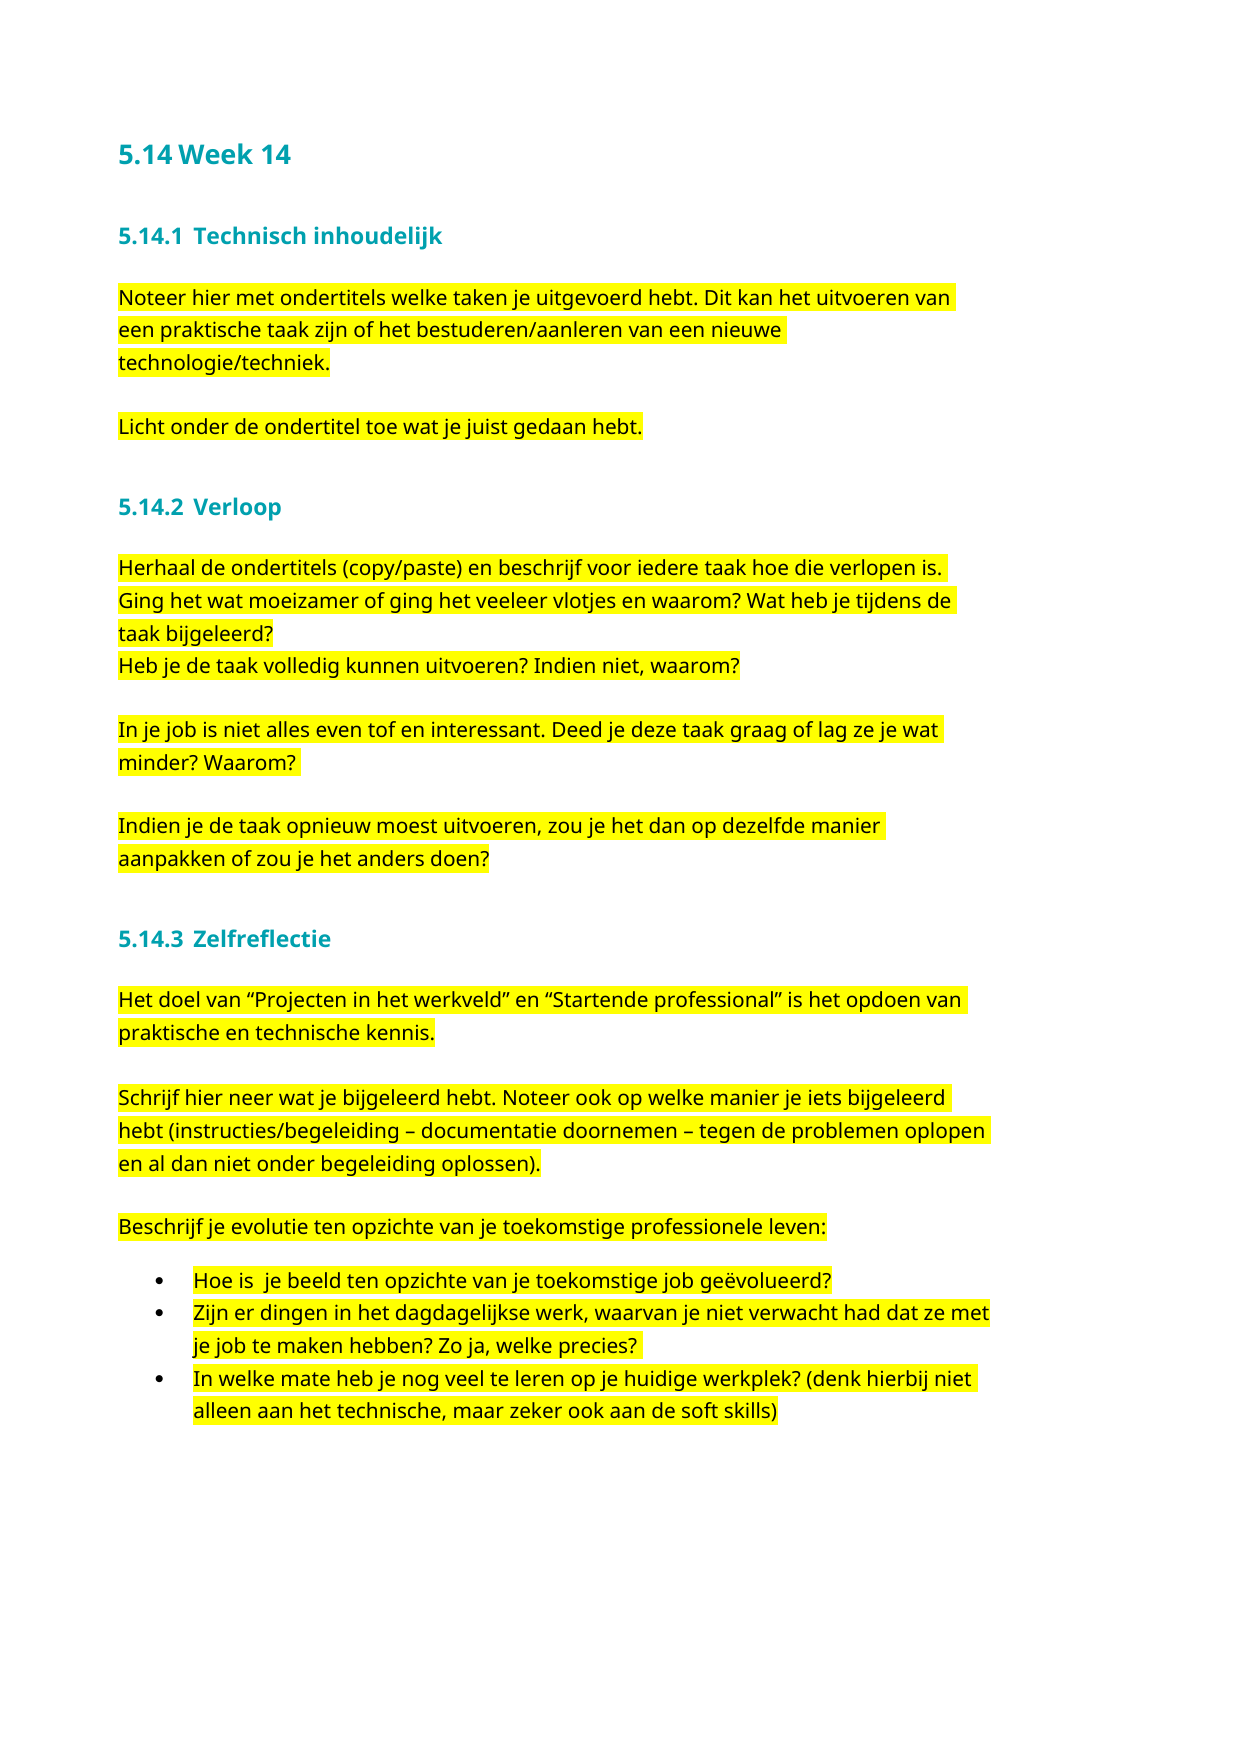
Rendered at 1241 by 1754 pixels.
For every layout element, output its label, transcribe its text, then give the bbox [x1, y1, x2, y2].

text Beschrijf je evolutie ten opzichte van je toekomstige professionele leven: [118, 1212, 992, 1241]
subtitle Zelfreflectie [118, 923, 992, 954]
list In welke mate heb je nog veel te leren op je huidige werkplek? (denk hierbij niet alleen aan het technische, maar zeker ook aan de soft skills) [156, 1364, 992, 1425]
text Indien je de taak opnieuw moest uitvoeren, zou je het dan op dezelfde manier aanpakken of zou je het anders doen? [118, 812, 992, 873]
subtitle Week 14 [118, 136, 992, 173]
text Licht onder de ondertitel toe wat je juist gedaan hebt. [118, 412, 992, 440]
subtitle Verloop [118, 490, 992, 522]
text Noteer hier met ondertitels welke taken je uitgevoerd hebt. Dit kan het uitvoeren van een praktische taak zijn of het bestuderen/aanleren van een nieuwe technologie/techniek. [118, 283, 992, 377]
text In je job is niet alles even tof en interessant. Deed je deze taak graag of lag ze je wat minder? Waarom? [118, 715, 992, 776]
list Hoe is je beeld ten opzichte van je toekomstige job geëvolueerd? [156, 1266, 992, 1294]
text Herhaal de ondertitels (copy/paste) en beschrijf voor iedere taak hoe die verlopen is. Ging het wat moeizamer of ging het veeleer vlotjes en waarom? Wat heb je tijdens de taak bijgeleerd? Heb je de taak volledig kunnen uitvoeren? Indien niet, waarom? [118, 553, 992, 680]
text Het doel van “Projecten in het werkveld” en “Startende professional” is het opdoen van praktische en technische kennis. Schrijf hier neer wat je bijgeleerd hebt. Noteer ook op welke manier je iets bijgeleerd hebt (instructies/begeleiding – documentatie doornemen – tegen de problemen oplopen en al dan niet onder begeleiding oplossen). [118, 986, 992, 1177]
list Zijn er dingen in het dagdagelijkse werk, waarvan je niet verwacht had dat ze met je job te maken hebben? Zo ja, welke precies? [156, 1298, 992, 1359]
subtitle Technisch inhoudelijk [118, 220, 992, 251]
